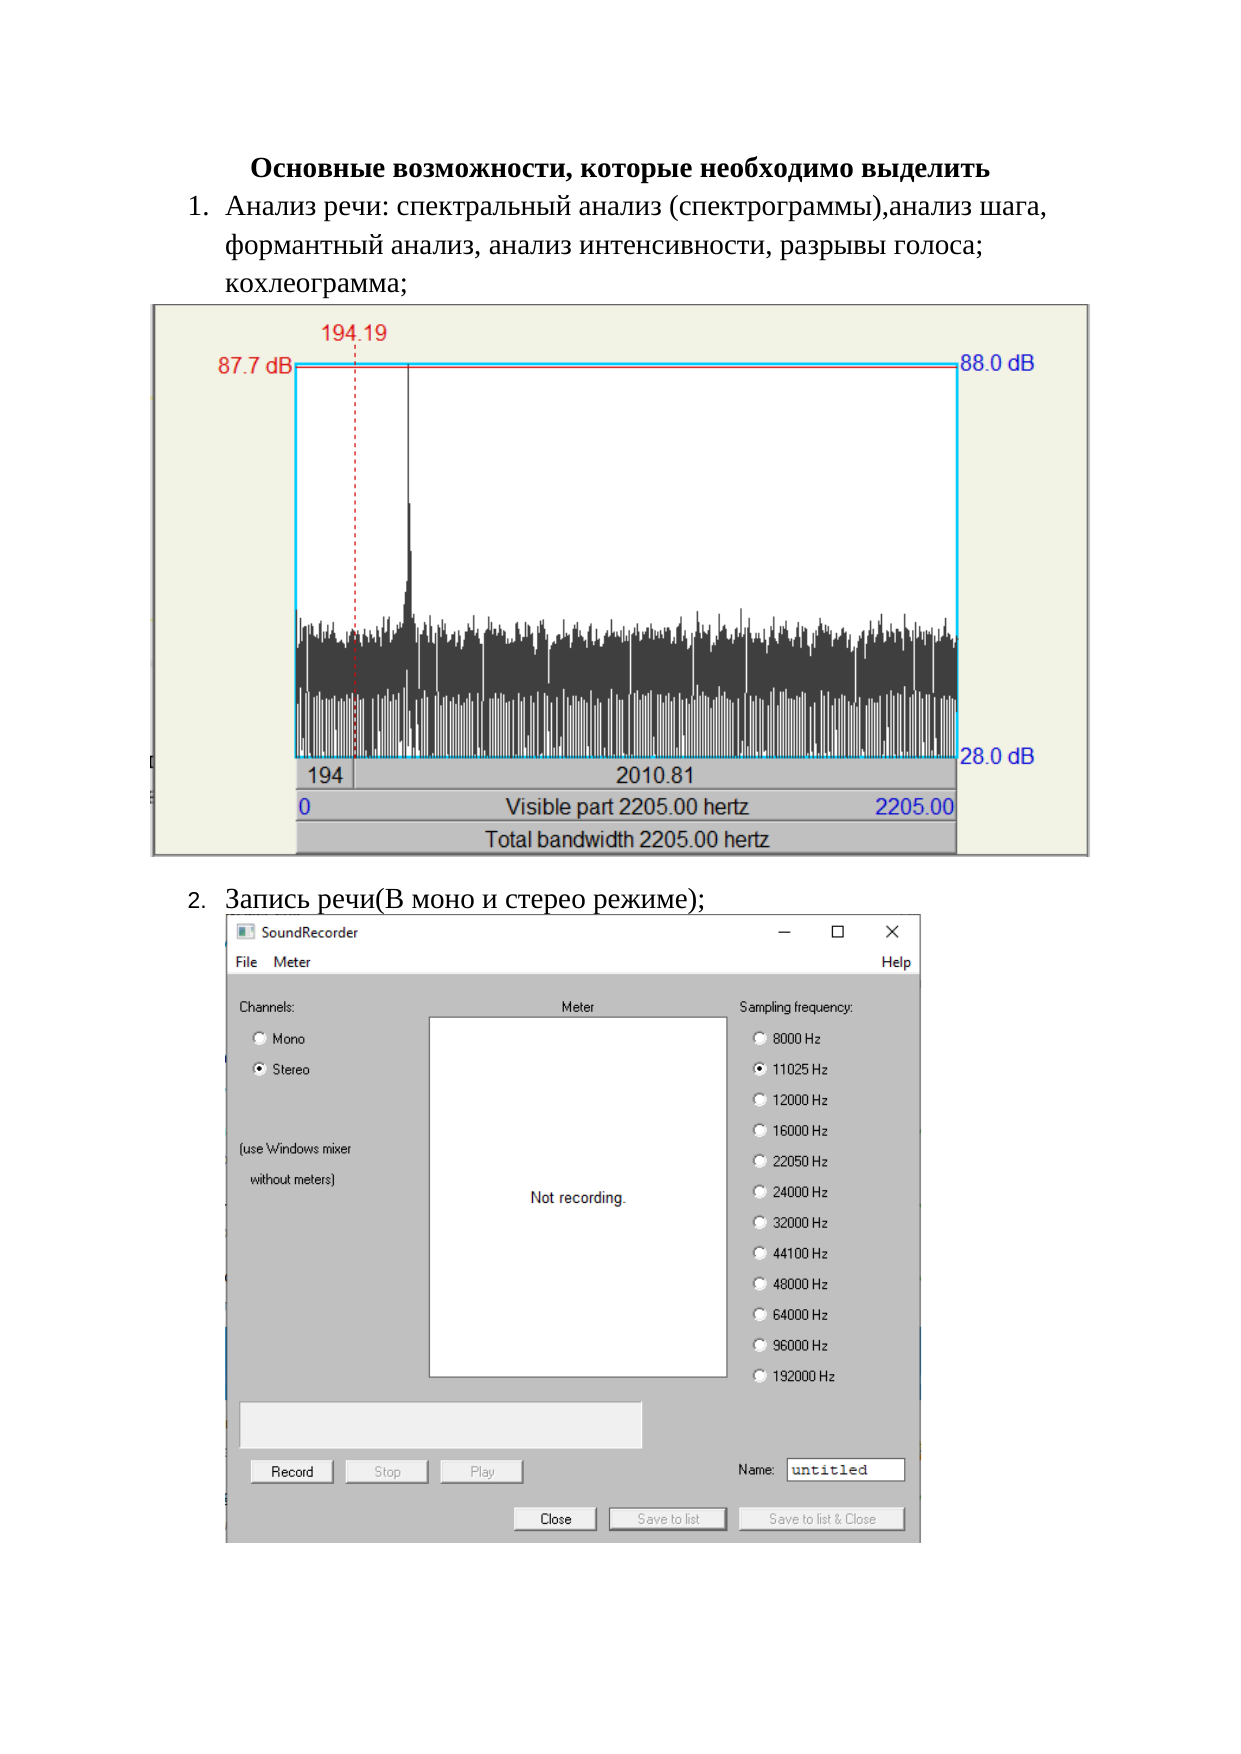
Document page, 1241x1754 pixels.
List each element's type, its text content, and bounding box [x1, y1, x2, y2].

list Запись речи(В моно и стерео режиме); [187, 881, 1090, 1543]
picture [225, 914, 922, 1543]
list Анализ речи: спектральный анализ (спектрограммы),анализ шага, формантный анализ, анализ интенсивности, разрывы голоса; кохлеограмма; [187, 188, 1090, 299]
picture [150, 304, 1091, 857]
text Основные возможности, которые необходимо выделить [150, 150, 1090, 183]
